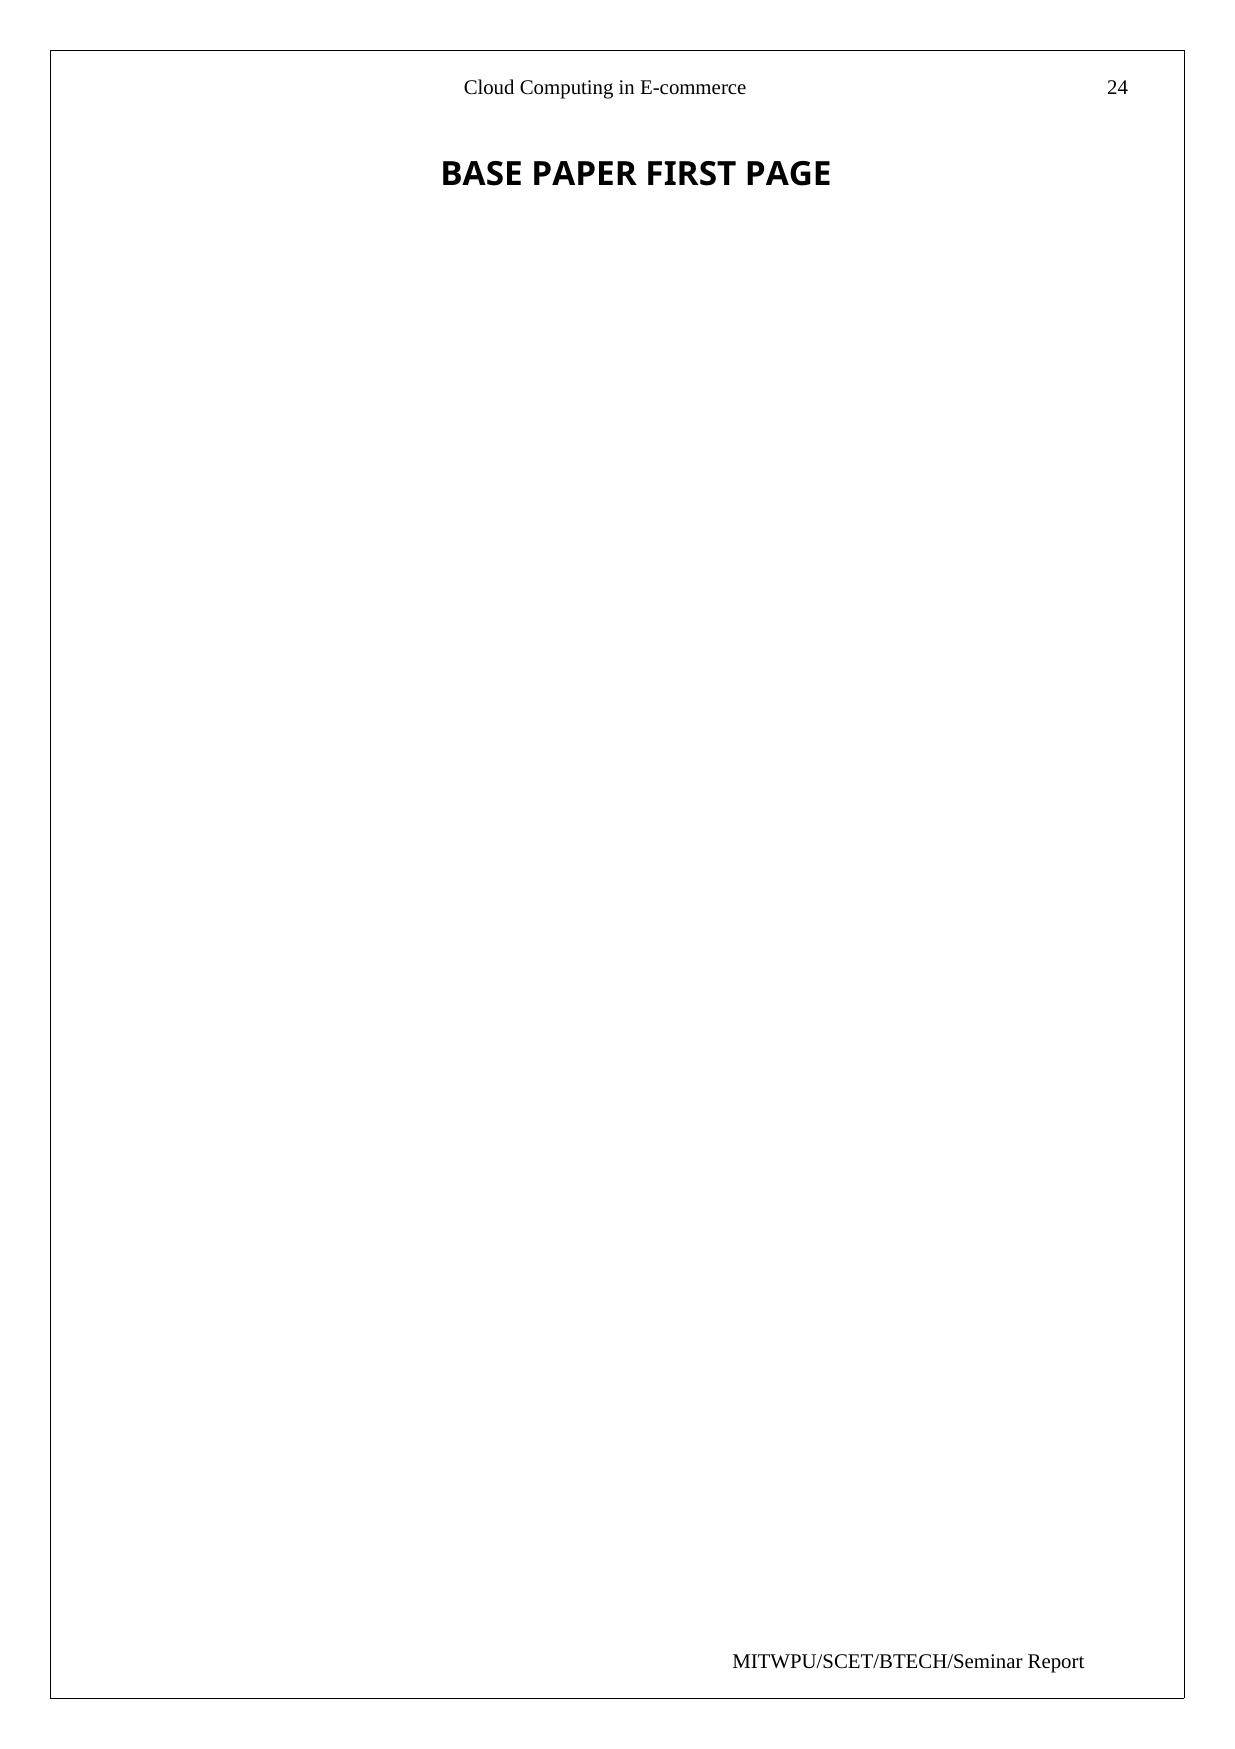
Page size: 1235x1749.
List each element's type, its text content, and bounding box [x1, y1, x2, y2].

text BASE PAPER FIRST PAGE [187, 150, 1084, 195]
